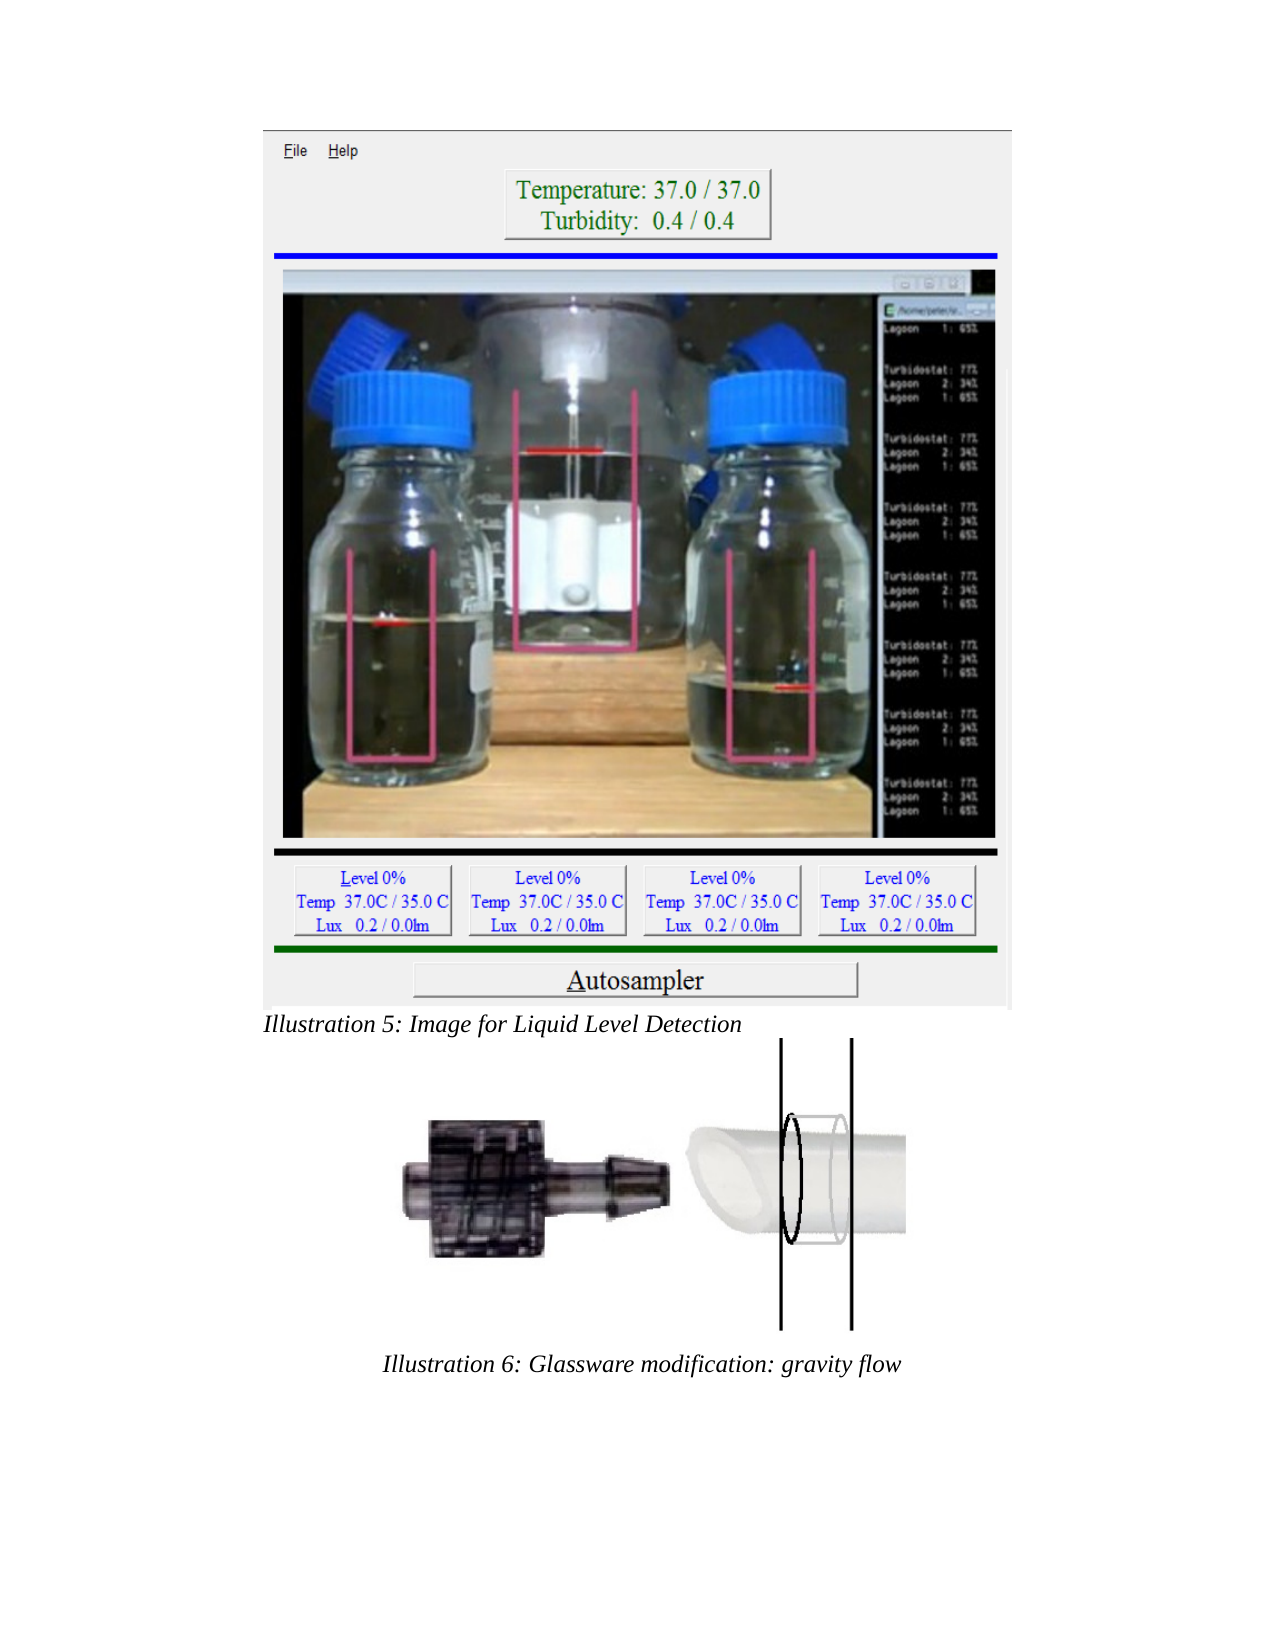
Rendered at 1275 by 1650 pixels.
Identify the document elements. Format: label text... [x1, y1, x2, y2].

text Illustration 6: Glassware modification: gravity flow [382, 1350, 936, 1378]
text Illustration 5: Image for Liquid Level Detection [263, 1010, 1012, 1038]
picture [382, 1038, 937, 1350]
